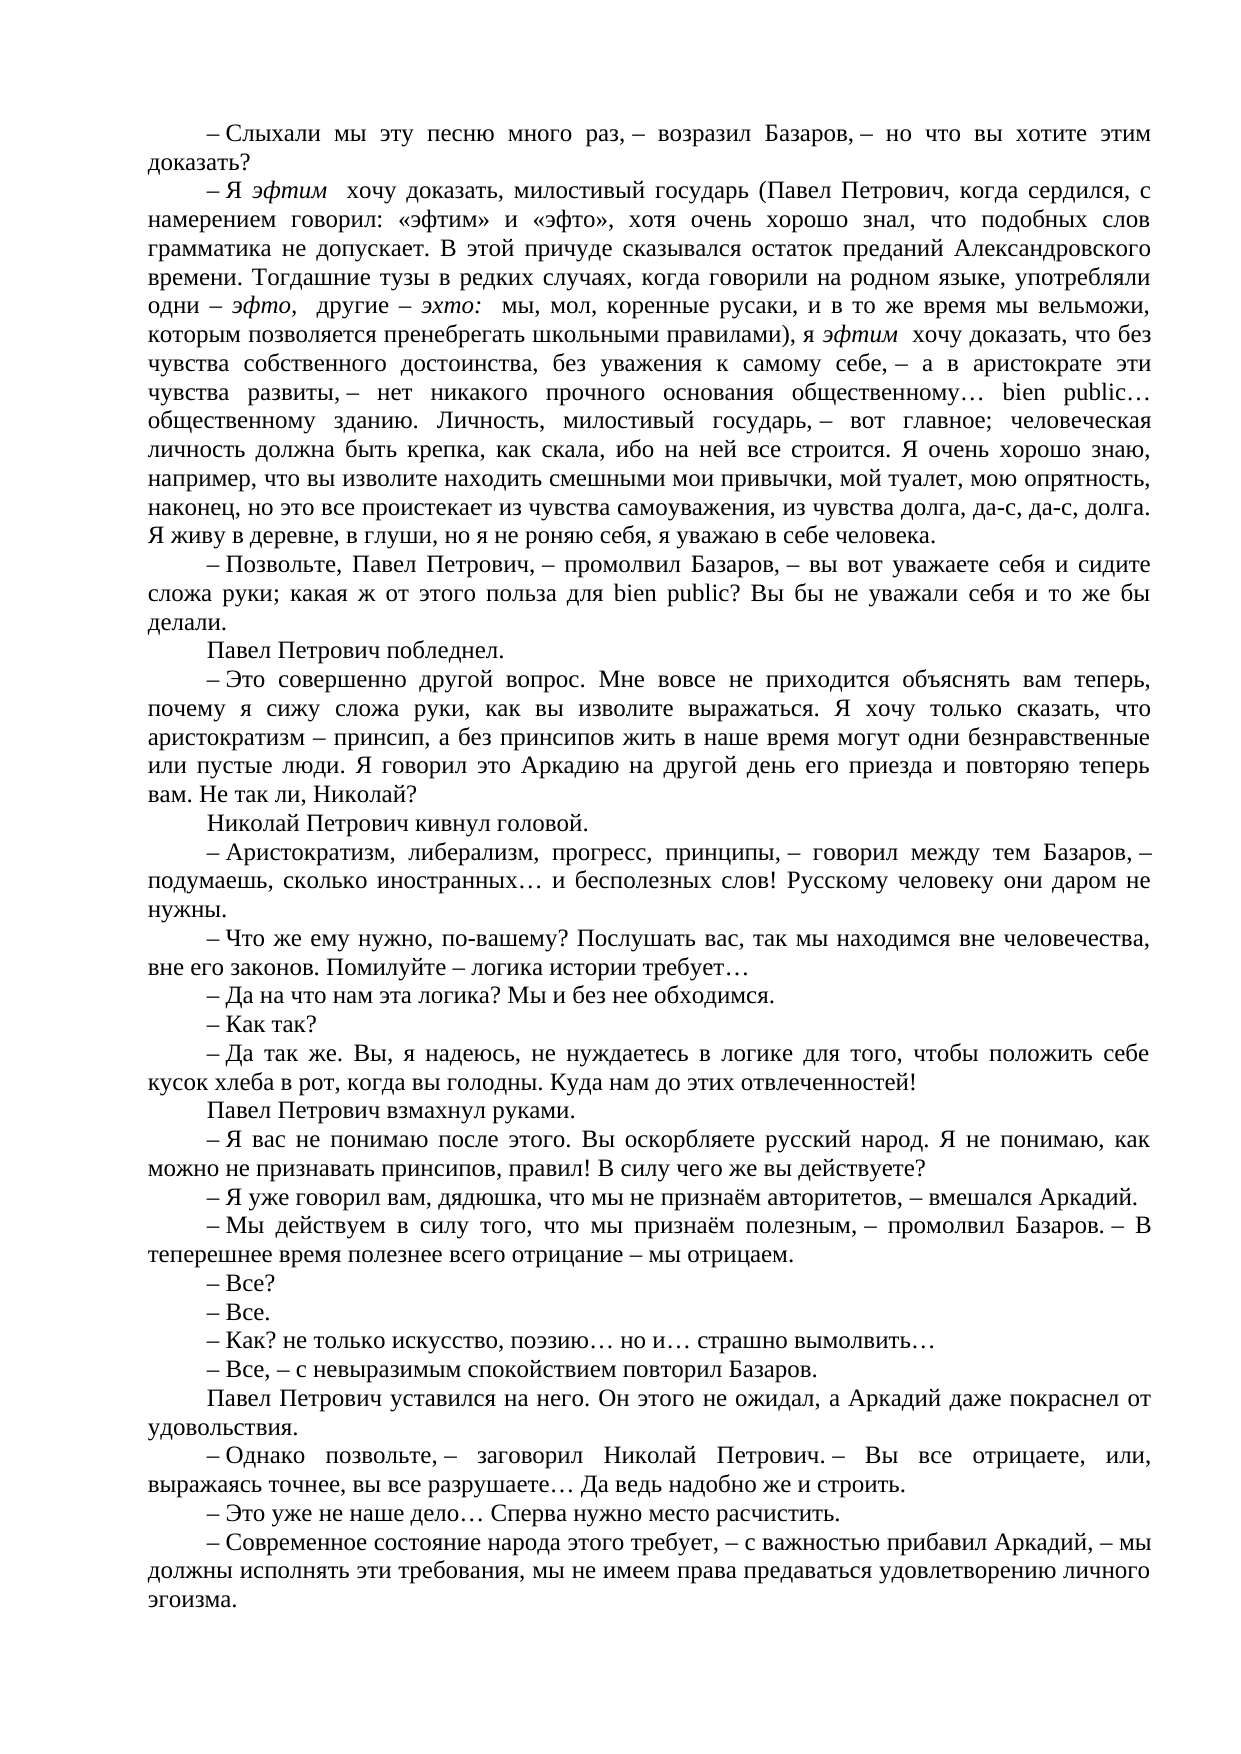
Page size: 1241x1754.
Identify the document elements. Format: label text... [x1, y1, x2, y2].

text – Да так же. Вы, я надеюсь, не нуждаетесь в логике для того, чтобы положить себе кусок хлеба в рот, когда вы голодны. Куда нам до этих отвлеченностей! [148, 1038, 1152, 1096]
text – Это уже не наше дело… Сперва нужно место расчистить. [148, 1498, 1152, 1527]
text – Все? [148, 1268, 1152, 1297]
text Николай Петрович кивнул головой. [148, 808, 1152, 837]
text Павел Петрович взмахнул руками. [148, 1096, 1152, 1124]
text – Все. [148, 1297, 1152, 1326]
text – Однако позвольте, – заговорил Николай Петрович. – Вы все отрицаете, или, выражаясь точнее, вы все разрушаете… Да ведь надобно же и строить. [148, 1441, 1152, 1498]
text – Все, – с невыразимым спокойствием повторил Базаров. [148, 1354, 1152, 1383]
text – Мы действуем в силу того, что мы признаём полезным, – промолвил Базаров. – В теперешнее время полезнее всего отрицание – мы отрицаем. [148, 1211, 1152, 1268]
text – Что же ему нужно, по-вашему? Послушать вас, так мы находимся вне человечества, вне его законов. Помилуйте – логика истории требует… [148, 923, 1152, 981]
text Павел Петрович уставился на него. Он этого не ожидал, а Аркадий даже покраснел от удовольствия. [148, 1383, 1152, 1441]
text – Это совершенно другой вопрос. Мне вовсе не приходится объяснять вам теперь, почему я сижу сложа руки, как вы изволите выражаться. Я хочу только сказать, что аристократизм – принсип, а без принсипов жить в наше время могут одни безнравственные или пустые люди. Я говорил это Аркадию на другой день его приезда и повторяю теперь вам. Не так ли, Николай? [148, 664, 1152, 808]
text – Как? не только искусство, поэзию… но и… страшно вымолвить… [148, 1326, 1152, 1354]
text – Слыхали мы эту песню много раз, – возразил Базаров, – но что вы хотите этим доказать? [148, 118, 1152, 176]
text – Я уже говорил вам, дядюшка, что мы не признаём авторитетов, – вмешался Аркадий. [148, 1182, 1152, 1211]
text – Аристократизм, либерализм, прогресс, принципы, – говорил между тем Базаров, – подумаешь, сколько иностранных… и бесполезных слов! Русскому человеку они даром не нужны. [148, 837, 1152, 923]
text – Я вас не понимаю после этого. Вы оскорбляете русский народ. Я не понимаю, как можно не признавать принсипов, правил! В силу чего же вы действуете? [148, 1124, 1152, 1182]
text – Современное состояние народа этого требует, – с важностью прибавил Аркадий, – мы должны исполнять эти требования, мы не имеем права предаваться удовлетворению личного эгоизма. [148, 1527, 1152, 1613]
text – Позвольте, Павел Петрович, – промолвил Базаров, – вы вот уважаете себя и сидите сложа руки; какая ж от этого польза для bien public? Вы бы не уважали себя и то же бы делали. [148, 549, 1152, 636]
text Павел Петрович побледнел. [148, 636, 1152, 664]
text – Да на что нам эта логика? Мы и без нее обходимся. [148, 981, 1152, 1009]
text – Как так? [148, 1009, 1152, 1038]
text – Я эфтим хочу доказать, милостивый государь (Павел Петрович, когда сердился, с намерением говорил: «эфтим» и «эфто», хотя очень хорошо знал, что подобных слов грамматика не допускает. В этой причуде сказывался остаток преданий Александровского времени. Тогдашние тузы в редких случаях, когда говорили на родном языке, употребляли одни – эфто, другие – эхто: мы, мол, коренные русаки, и в то же время мы вельможи, которым позволяется пренебрегать школьными правилами), я эфтим хочу доказать, что без чувства собственного достоинства, без уважения к самому себе, – а в аристократе эти чувства развиты, – нет никакого прочного основания общественному… bien public… общественному зданию. Личность, милостивый государь, – вот главное; человеческая личность должна быть крепка, как скала, ибо на ней все строится. Я очень хорошо знаю, например, что вы изволите находить смешными мои привычки, мой туалет, мою опрятность, наконец, но это все проистекает из чувства самоуважения, из чувства долга, да-с, да-с, долга. Я живу в деревне, в глуши, но я не роняю себя, я уважаю в себе человека. [148, 176, 1152, 549]
